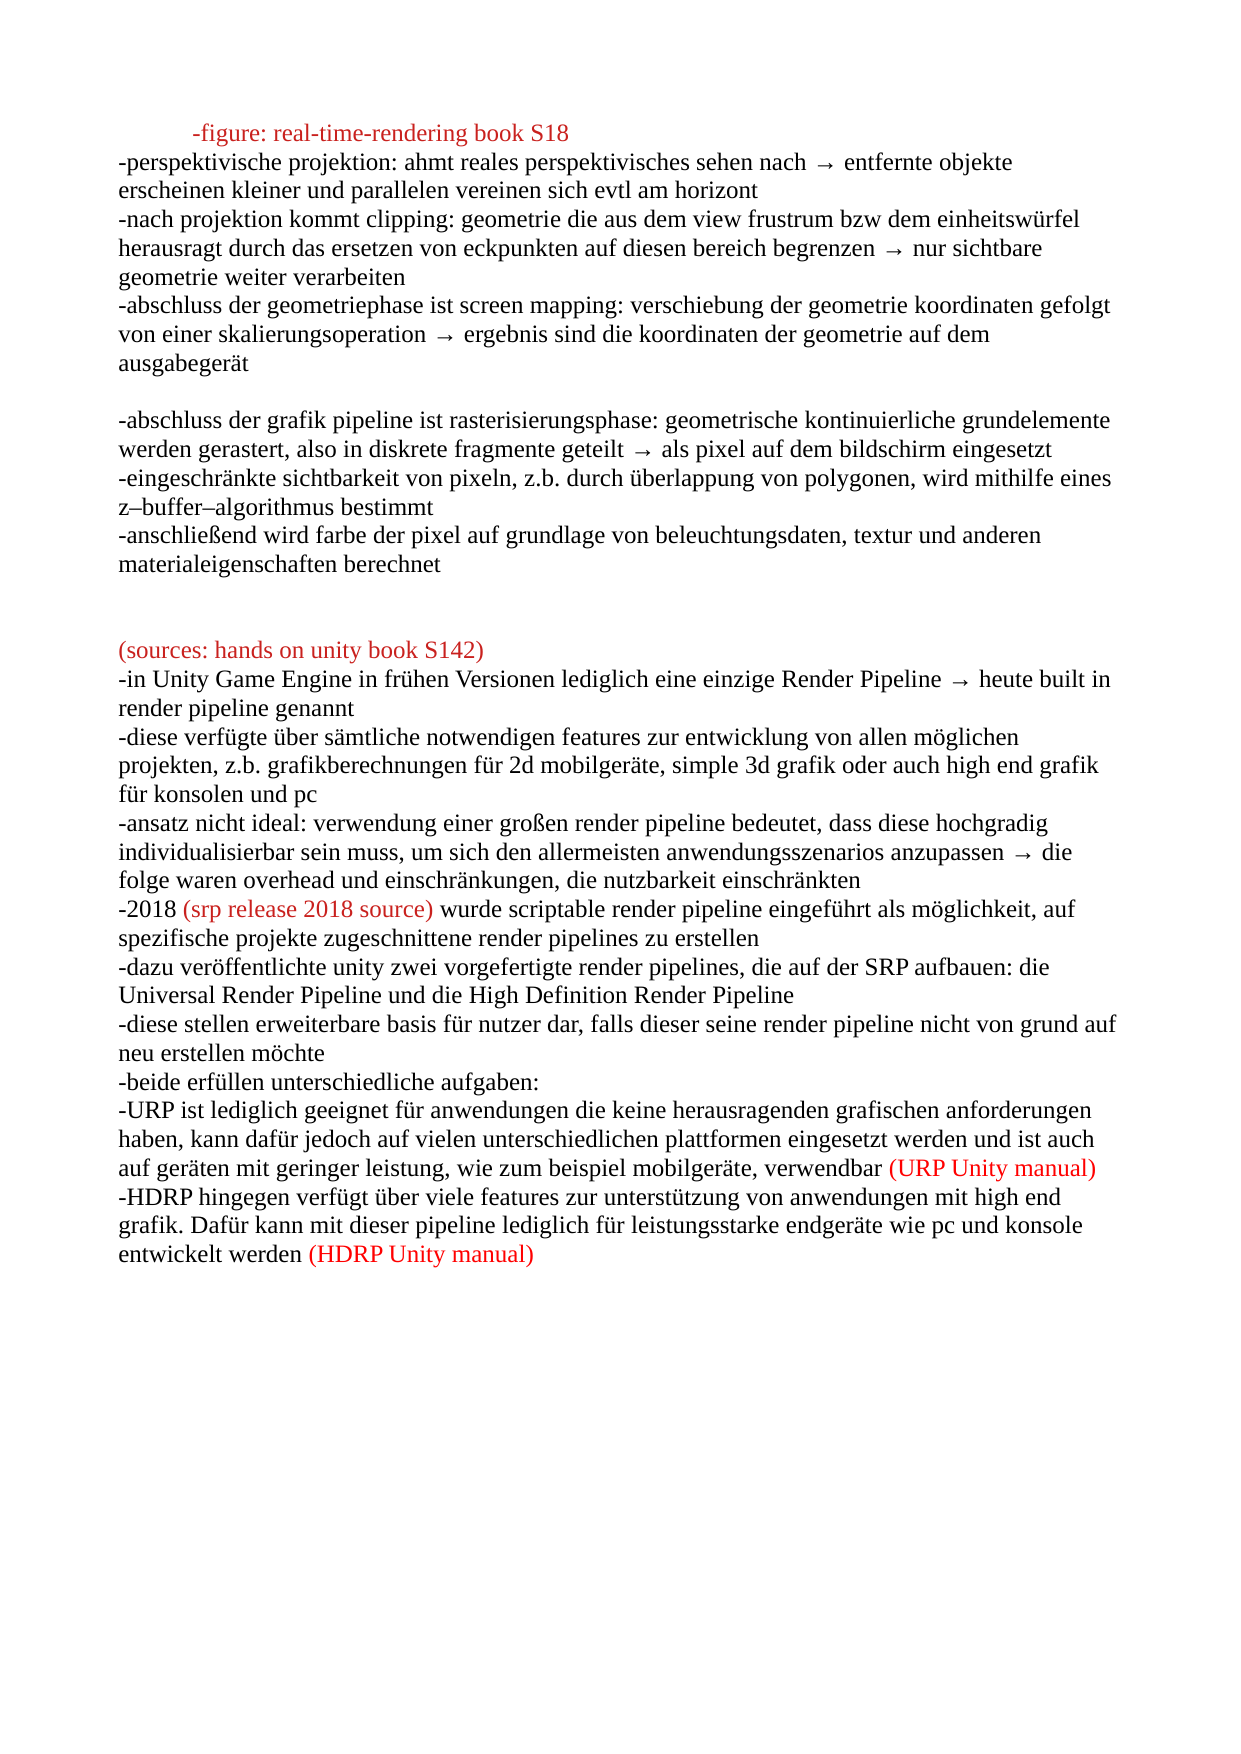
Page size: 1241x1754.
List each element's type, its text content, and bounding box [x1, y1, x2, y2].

text -HDRP hingegen verfügt über viele features zur unterstützung von anwendungen mit high end grafik. Dafür kann mit dieser pipeline lediglich für leistungsstarke endgeräte wie pc und konsole entwickelt werden (HDRP Unity manual) [118, 1182, 1122, 1268]
text -figure: real-time-rendering book S18 [118, 118, 1122, 147]
text -anschließend wird farbe der pixel auf grundlage von beleuchtungsdaten, textur und anderen materialeigenschaften berechnet [118, 521, 1122, 578]
text -nach projektion kommt clipping: geometrie die aus dem view frustrum bzw dem einheitswürfel herausragt durch das ersetzen von eckpunkten auf diesen bereich begrenzen → nur sichtbare geometrie weiter verarbeiten [118, 204, 1122, 291]
text -eingeschränkte sichtbarkeit von pixeln, z.b. durch überlappung von polygonen, wird mithilfe eines z–buffer–algorithmus bestimmt [118, 463, 1122, 521]
text -diese stellen erweiterbare basis für nutzer dar, falls dieser seine render pipeline nicht von grund auf neu erstellen möchte [118, 1009, 1122, 1067]
text -abschluss der geometriephase ist screen mapping: verschiebung der geometrie koordinaten gefolgt von einer skalierungsoperation → ergebnis sind die koordinaten der geometrie auf dem ausgabegerät [118, 291, 1122, 377]
text -beide erfüllen unterschiedliche aufgaben: [118, 1067, 1122, 1096]
text -dazu veröffentlichte unity zwei vorgefertigte render pipelines, die auf der SRP aufbauen: die Universal Render Pipeline und die High Definition Render Pipeline [118, 952, 1122, 1009]
text -abschluss der grafik pipeline ist rasterisierungsphase: geometrische kontinuierliche grundelemente werden gerastert, also in diskrete fragmente geteilt → als pixel auf dem bildschirm eingesetzt [118, 406, 1122, 463]
text -perspektivische projektion: ahmt reales perspektivisches sehen nach → entfernte objekte erscheinen kleiner und parallelen vereinen sich evtl am horizont [118, 147, 1122, 204]
text -2018 (srp release 2018 source) wurde scriptable render pipeline eingeführt als möglichkeit, auf spezifische projekte zugeschnittene render pipelines zu erstellen [118, 894, 1122, 952]
text (sources: hands on unity book S142) [118, 636, 1122, 664]
text -diese verfügte über sämtliche notwendigen features zur entwicklung von allen möglichen projekten, z.b. grafikberechnungen für 2d mobilgeräte, simple 3d grafik oder auch high end grafik für konsolen und pc [118, 722, 1122, 808]
text -ansatz nicht ideal: verwendung einer großen render pipeline bedeutet, dass diese hochgradig individualisierbar sein muss, um sich den allermeisten anwendungsszenarios anzupassen → die folge waren overhead und einschränkungen, die nutzbarkeit einschränkten [118, 808, 1122, 894]
text -URP ist lediglich geeignet für anwendungen die keine herausragenden grafischen anforderungen haben, kann dafür jedoch auf vielen unterschiedlichen plattformen eingesetzt werden und ist auch auf geräten mit geringer leistung, wie zum beispiel mobilgeräte, verwendbar (URP Unity manual) [118, 1096, 1122, 1182]
text -in Unity Game Engine in frühen Versionen lediglich eine einzige Render Pipeline → heute built in render pipeline genannt [118, 664, 1122, 722]
